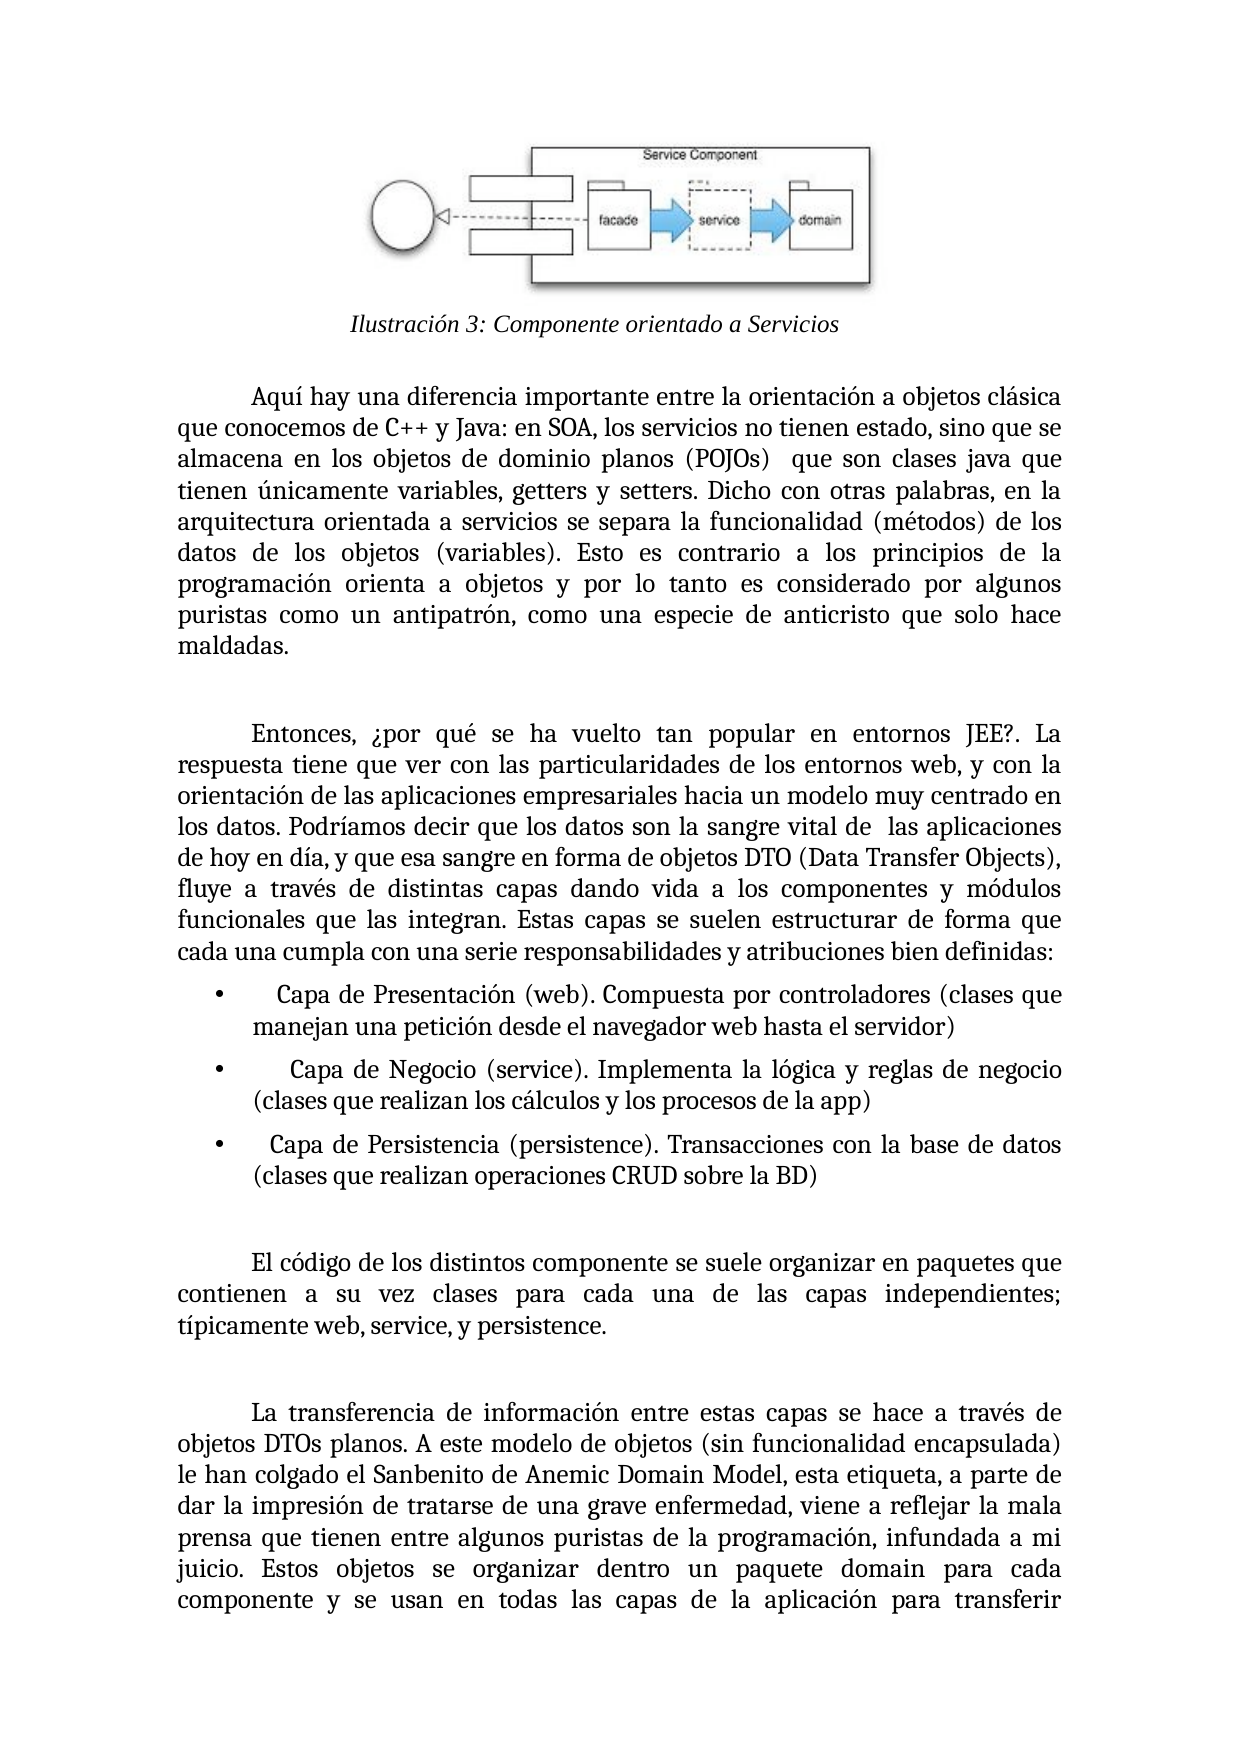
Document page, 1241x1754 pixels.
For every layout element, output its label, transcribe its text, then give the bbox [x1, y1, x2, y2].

picture [350, 130, 891, 309]
list Capa de Negocio (service). Implementa la lógica y reglas de negocio (clases que realizan los cálculos y los procesos de la app) [215, 1054, 1063, 1116]
text El código de los distintos componente se suele organizar en paquetes que contienen a su vez clases para cada una de las capas independientes; típicamente web, service, y persistence. [177, 1247, 1063, 1341]
list Capa de Persistencia (persistence). Transacciones con la base de datos (clases que realizan operaciones CRUD sobre la BD) [215, 1129, 1063, 1191]
text La transferencia de información entre estas capas se hace a través de objetos DTOs planos. A este modelo de objetos (sin funcionalidad encapsulada) le han colgado el Sanbenito de Anemic Domain Model, esta etiqueta, a parte de dar la impresión de tratarse de una grave enfermedad, viene a reflejar la mala prensa que tienen entre algunos puristas de la programación, infundada a mi juicio. Estos objetos se organizar dentro un paquete domain para cada componente y se usan en todas las capas de la aplicación para transferir [177, 1397, 1063, 1615]
list Capa de Presentación (web). Compuesta por controladores (clases que manejan una petición desde el navegador web hasta el servidor) [215, 979, 1063, 1042]
text Aquí hay una diferencia importante entre la orientación a objetos clásica que conocemos de C++ y Java: en SOA, los servicios no tienen estado, sino que se almacena en los objetos de dominio planos (POJOs) que son clases java que tienen únicamente variables, getters y setters. Dicho con otras palabras, en la arquitectura orientada a servicios se separa la funcionalidad (métodos) de los datos de los objetos (variables). Esto es contrario a los principios de la programación orienta a objetos y por lo tanto es considerado por algunos puristas como un antipatrón, como una especie de anticristo que solo hace maldadas. [177, 381, 1063, 662]
text Ilustración 3: Componente orientado a Servicios [350, 309, 890, 338]
text Entonces, ¿por qué se ha vuelto tan popular en entornos JEE?. La respuesta tiene que ver con las particularidades de los entornos web, y con la orientación de las aplicaciones empresariales hacia un modelo muy centrado en los datos. Podríamos decir que los datos son la sangre vital de las aplicaciones de hoy en día, y que esa sangre en forma de objetos DTO (Data Transfer Objects), fluye a través de distintas capas dando vida a los componentes y módulos funcionales que las integran. Estas capas se suelen estructurar de forma que cada una cumpla con una serie responsabilidades y atribuciones bien definidas: [177, 718, 1063, 967]
